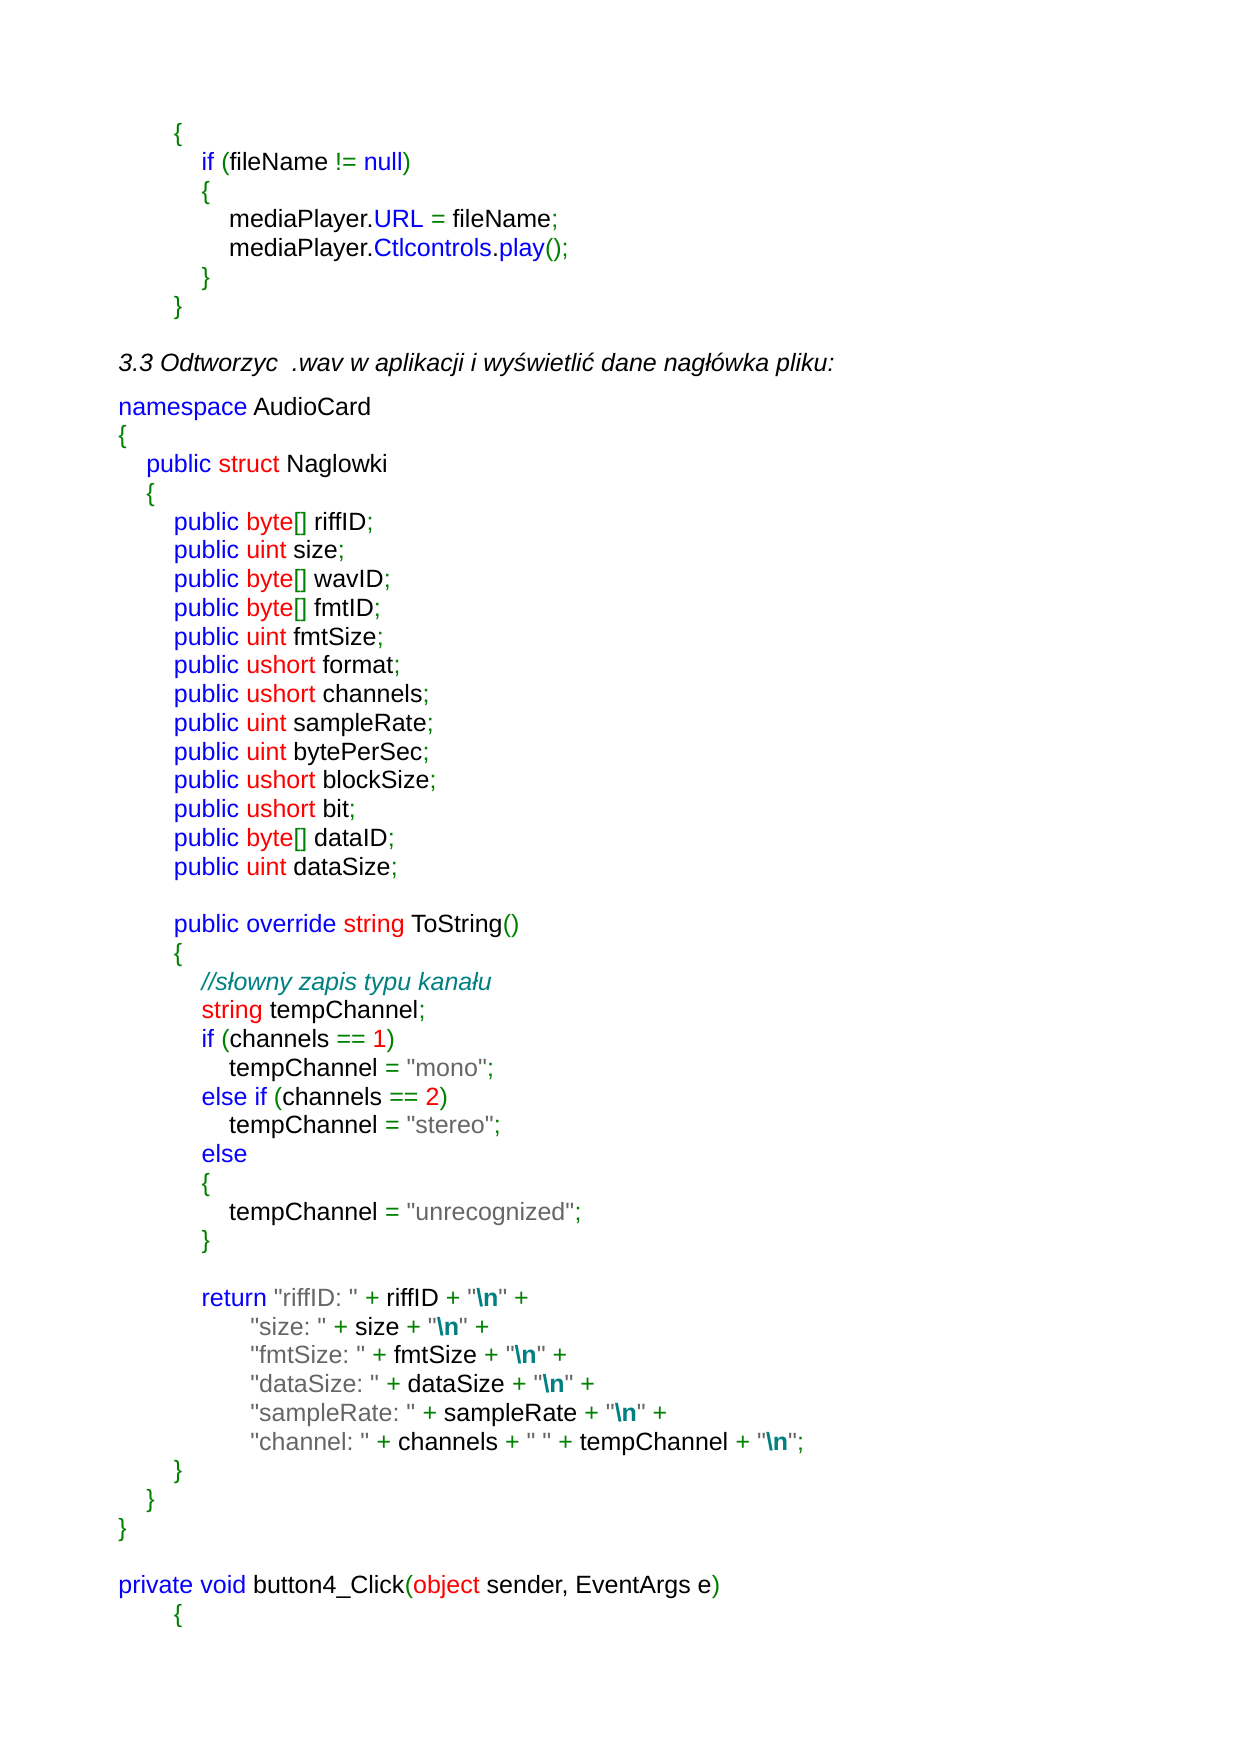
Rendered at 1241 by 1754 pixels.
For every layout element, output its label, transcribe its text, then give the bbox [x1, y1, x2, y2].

text string tempChannel; [118, 995, 1122, 1024]
text namespace AudioCard [118, 391, 1122, 420]
text public uint bytePerSec; [118, 736, 1122, 765]
text } [118, 1225, 1122, 1254]
text public byte[] wavID; [118, 564, 1122, 593]
text "dataSize: " + dataSize + "\n" + [118, 1369, 1122, 1398]
text else if (channels == 2) [118, 1081, 1122, 1110]
text { [118, 420, 1122, 449]
text tempChannel = "stereo"; [118, 1110, 1122, 1139]
text else [118, 1139, 1122, 1168]
text private void button4_Click(object sender, EventArgs e) [118, 1570, 1122, 1599]
text } [118, 1455, 1122, 1484]
text "fmtSize: " + fmtSize + "\n" + [118, 1340, 1122, 1369]
text return "riffID: " + riffID + "\n" + [118, 1283, 1122, 1311]
text tempChannel = "mono"; [118, 1053, 1122, 1081]
text { [118, 478, 1122, 506]
text } [118, 291, 1122, 319]
text public uint fmtSize; [118, 621, 1122, 650]
text } [118, 1513, 1122, 1541]
text public struct Naglowki [118, 449, 1122, 478]
text public byte[] dataID; [118, 823, 1122, 851]
text public ushort blockSize; [118, 765, 1122, 794]
text if (fileName != null) [118, 147, 1122, 176]
text { [118, 938, 1122, 966]
text "channel: " + channels + " " + tempChannel + "\n"; [118, 1426, 1122, 1455]
text 3.3 Odtworzyc .wav w aplikacji i wyświetlić dane nagłówka pliku: [118, 348, 1122, 377]
text public byte[] fmtID; [118, 593, 1122, 621]
text public ushort channels; [118, 679, 1122, 708]
text public uint dataSize; [118, 851, 1122, 880]
text if (channels == 1) [118, 1024, 1122, 1053]
text "size: " + size + "\n" + [118, 1311, 1122, 1340]
text public ushort format; [118, 650, 1122, 679]
text mediaPlayer.Ctlcontrols.play(); [118, 233, 1122, 262]
text } [118, 262, 1122, 291]
text public ushort bit; [118, 794, 1122, 823]
text { [118, 118, 1122, 147]
text "sampleRate: " + sampleRate + "\n" + [118, 1398, 1122, 1426]
text { [118, 1168, 1122, 1196]
text { [118, 1599, 1122, 1628]
text } [118, 1484, 1122, 1513]
text public uint size; [118, 535, 1122, 564]
text { [118, 176, 1122, 204]
text public override string ToString() [118, 909, 1122, 938]
text mediaPlayer.URL = fileName; [118, 204, 1122, 233]
text //słowny zapis typu kanału [118, 966, 1122, 995]
text public uint sampleRate; [118, 708, 1122, 736]
text public byte[] riffID; [118, 506, 1122, 535]
text tempChannel = "unrecognized"; [118, 1196, 1122, 1225]
